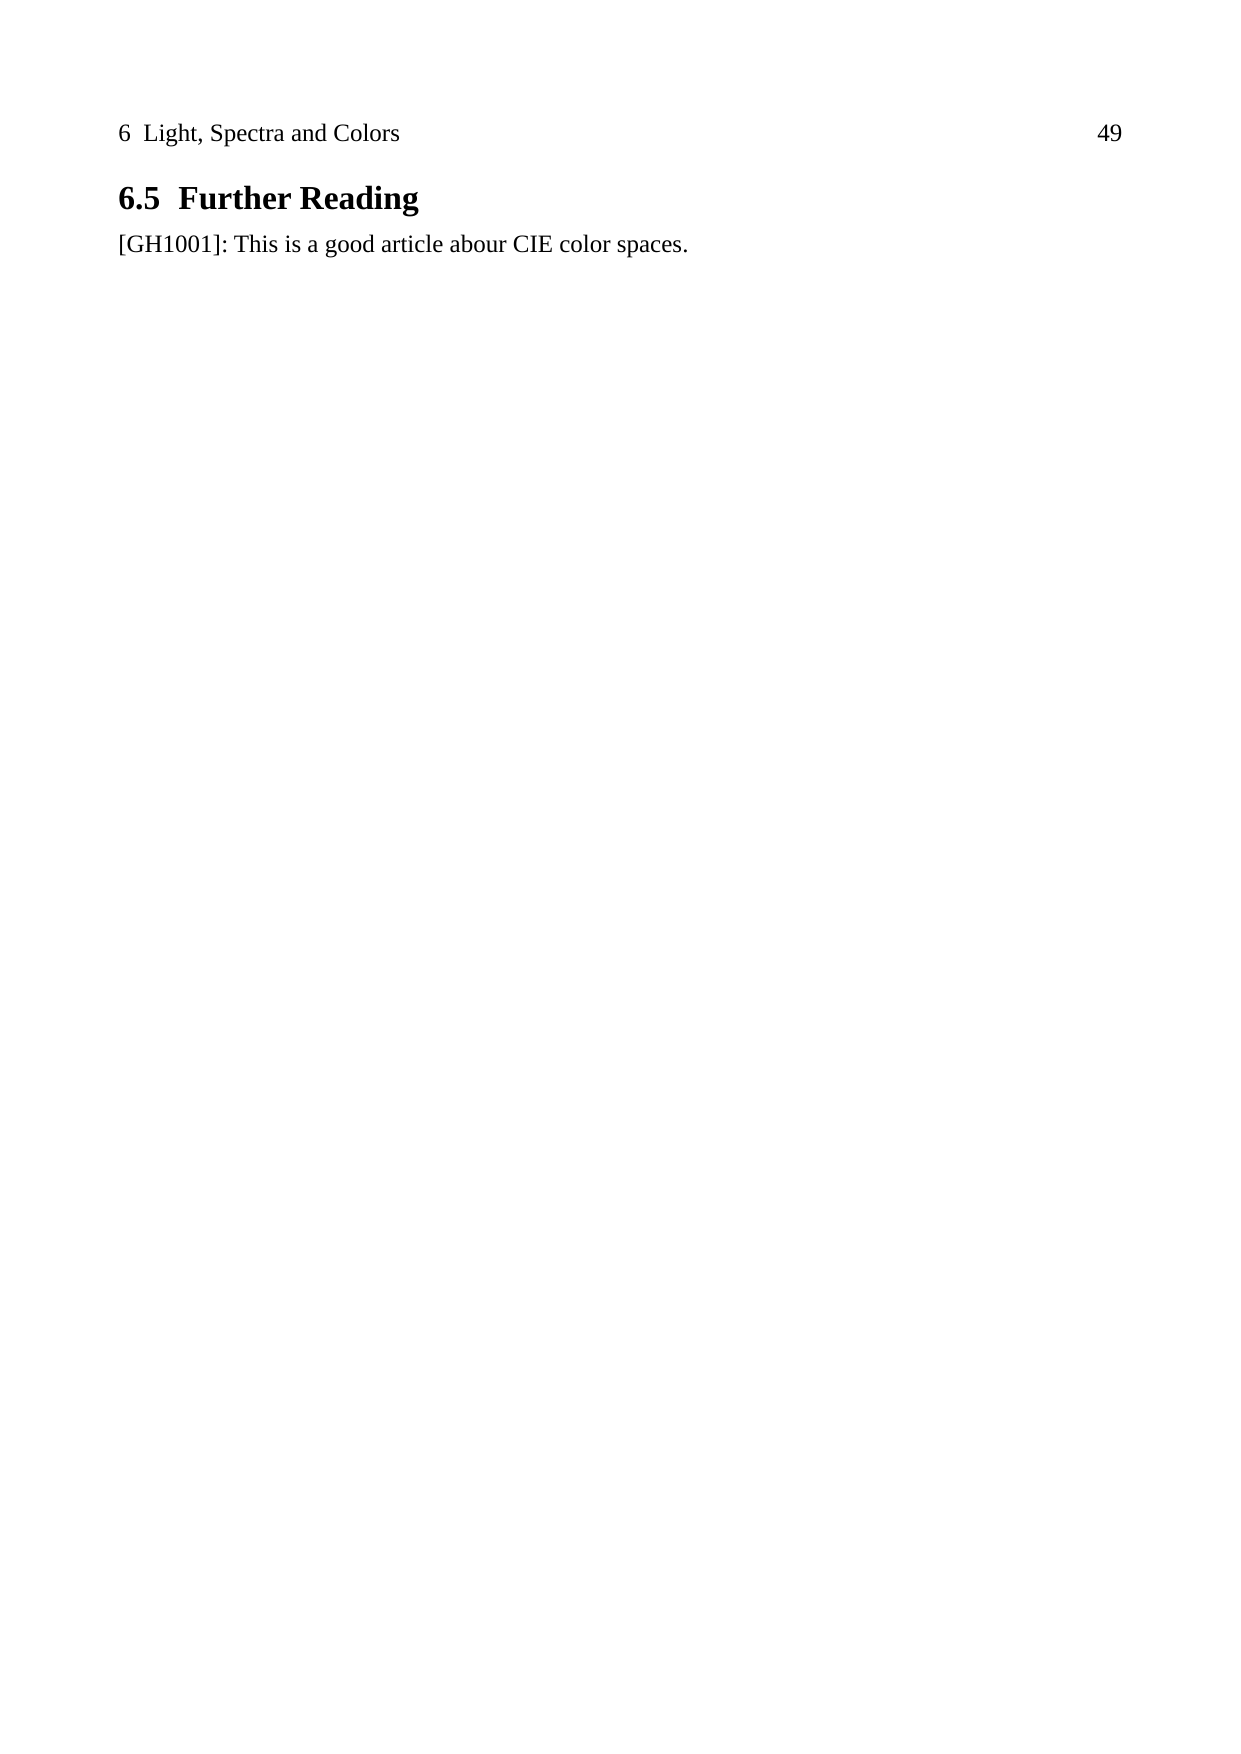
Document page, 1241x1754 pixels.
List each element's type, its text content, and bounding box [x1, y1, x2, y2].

text [GH1001]: This is a good article abour CIE color spaces. [118, 229, 1122, 258]
subtitle Further Reading [118, 178, 1122, 217]
